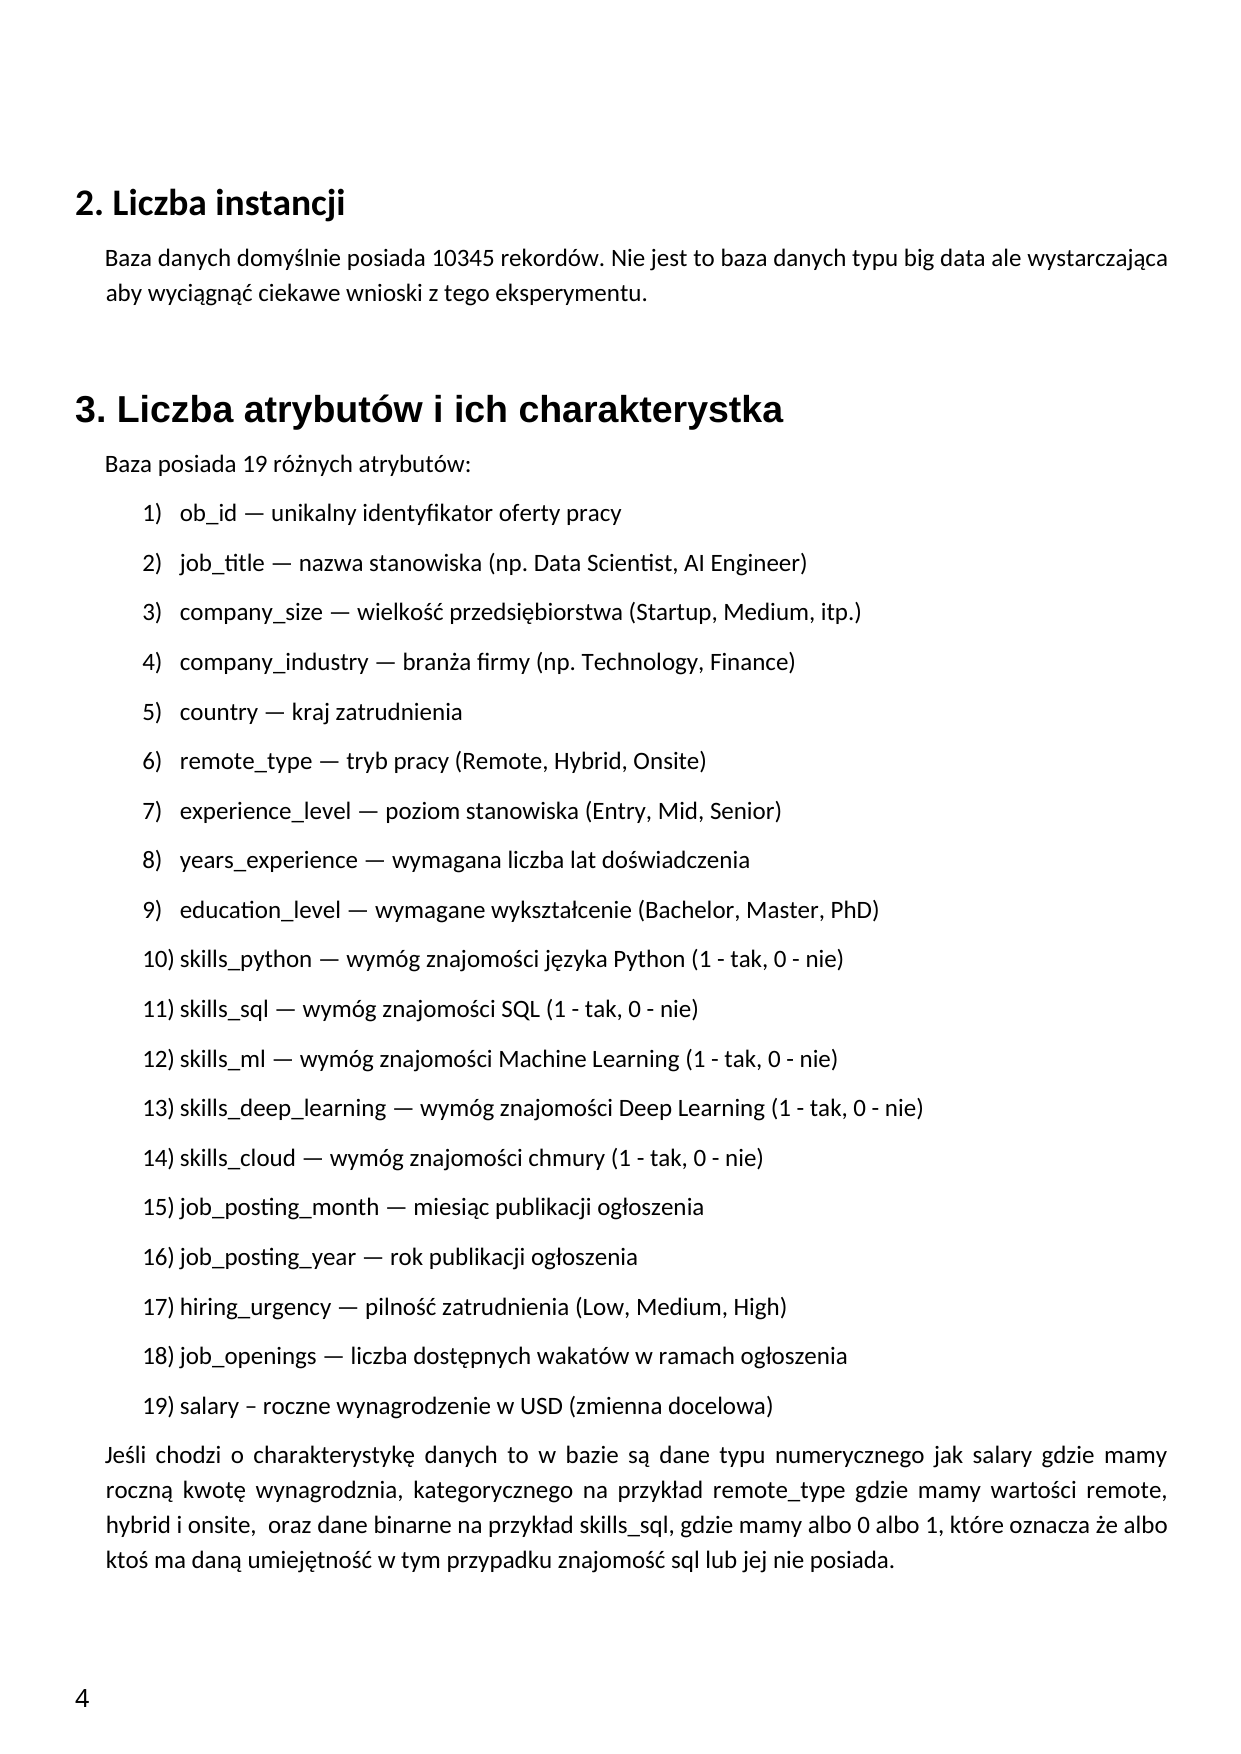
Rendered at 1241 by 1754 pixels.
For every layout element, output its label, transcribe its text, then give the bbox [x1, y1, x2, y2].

text Baza posiada 19 różnych atrybutów: [104, 448, 1169, 478]
list country — kraj zatrudnienia [142, 696, 1169, 726]
list skills_cloud — wymóg znajomości chmury (1 - tak, 0 - nie) [142, 1142, 1169, 1172]
list job_openings — liczba dostępnych wakatów w ramach ogłoszenia [142, 1340, 1169, 1371]
list skills_python — wymóg znajomości języka Python (1 - tak, 0 - nie) [142, 944, 1169, 974]
list skills_deep_learning — wymóg znajomości Deep Learning (1 - tak, 0 - nie) [142, 1092, 1169, 1123]
list job_posting_month — miesiąc publikacji ogłoszenia [142, 1192, 1169, 1222]
list education_level — wymagane wykształcenie (Bachelor, Master, PhD) [142, 894, 1169, 924]
list company_industry — branża firmy (np. Technology, Finance) [142, 646, 1169, 677]
subtitle Liczba instancji [75, 179, 1169, 224]
subtitle Liczba atrybutów i ich charakterystka [75, 387, 1169, 430]
list job_posting_year — rok publikacji ogłoszenia [142, 1241, 1169, 1272]
text Jeśli chodzi o charakterystykę danych to w bazie są dane typu numerycznego jak salary gdzie mamy roczną kwotę wynagrodznia, kategorycznego na przykład remote_type gdzie mamy wartości remote, hybrid i onsite, oraz dane binarne na przykład skills_sql, gdzie mamy albo 0 albo 1, które oznacza że albo ktoś ma daną umiejętność w tym przypadku znajomość sql lub jej nie posiada. [104, 1439, 1169, 1575]
list skills_sql — wymóg znajomości SQL (1 - tak, 0 - nie) [142, 993, 1169, 1024]
list hiring_urgency — pilność zatrudnienia (Low, Medium, High) [142, 1291, 1169, 1321]
list years_experience — wymagana liczba lat doświadczenia [142, 844, 1169, 875]
text Baza danych domyślnie posiada 10345 rekordów. Nie jest to baza danych typu big data ale wystarczająca aby wyciągnąć ciekawe wnioski z tego eksperymentu. [104, 242, 1169, 308]
list remote_type — tryb pracy (Remote, Hybrid, Onsite) [142, 745, 1169, 776]
list skills_ml — wymóg znajomości Machine Learning (1 - tak, 0 - nie) [142, 1043, 1169, 1073]
list salary – roczne wynagrodzenie w USD (zmienna docelowa) [142, 1390, 1169, 1420]
list company_size — wielkość przedsiębiorstwa (Startup, Medium, itp.) [142, 597, 1169, 627]
list job_title — nazwa stanowiska (np. Data Scientist, AI Engineer) [142, 547, 1169, 577]
list experience_level — poziom stanowiska (Entry, Mid, Senior) [142, 795, 1169, 825]
list ob_id — unikalny identyfikator oferty pracy [142, 497, 1169, 528]
